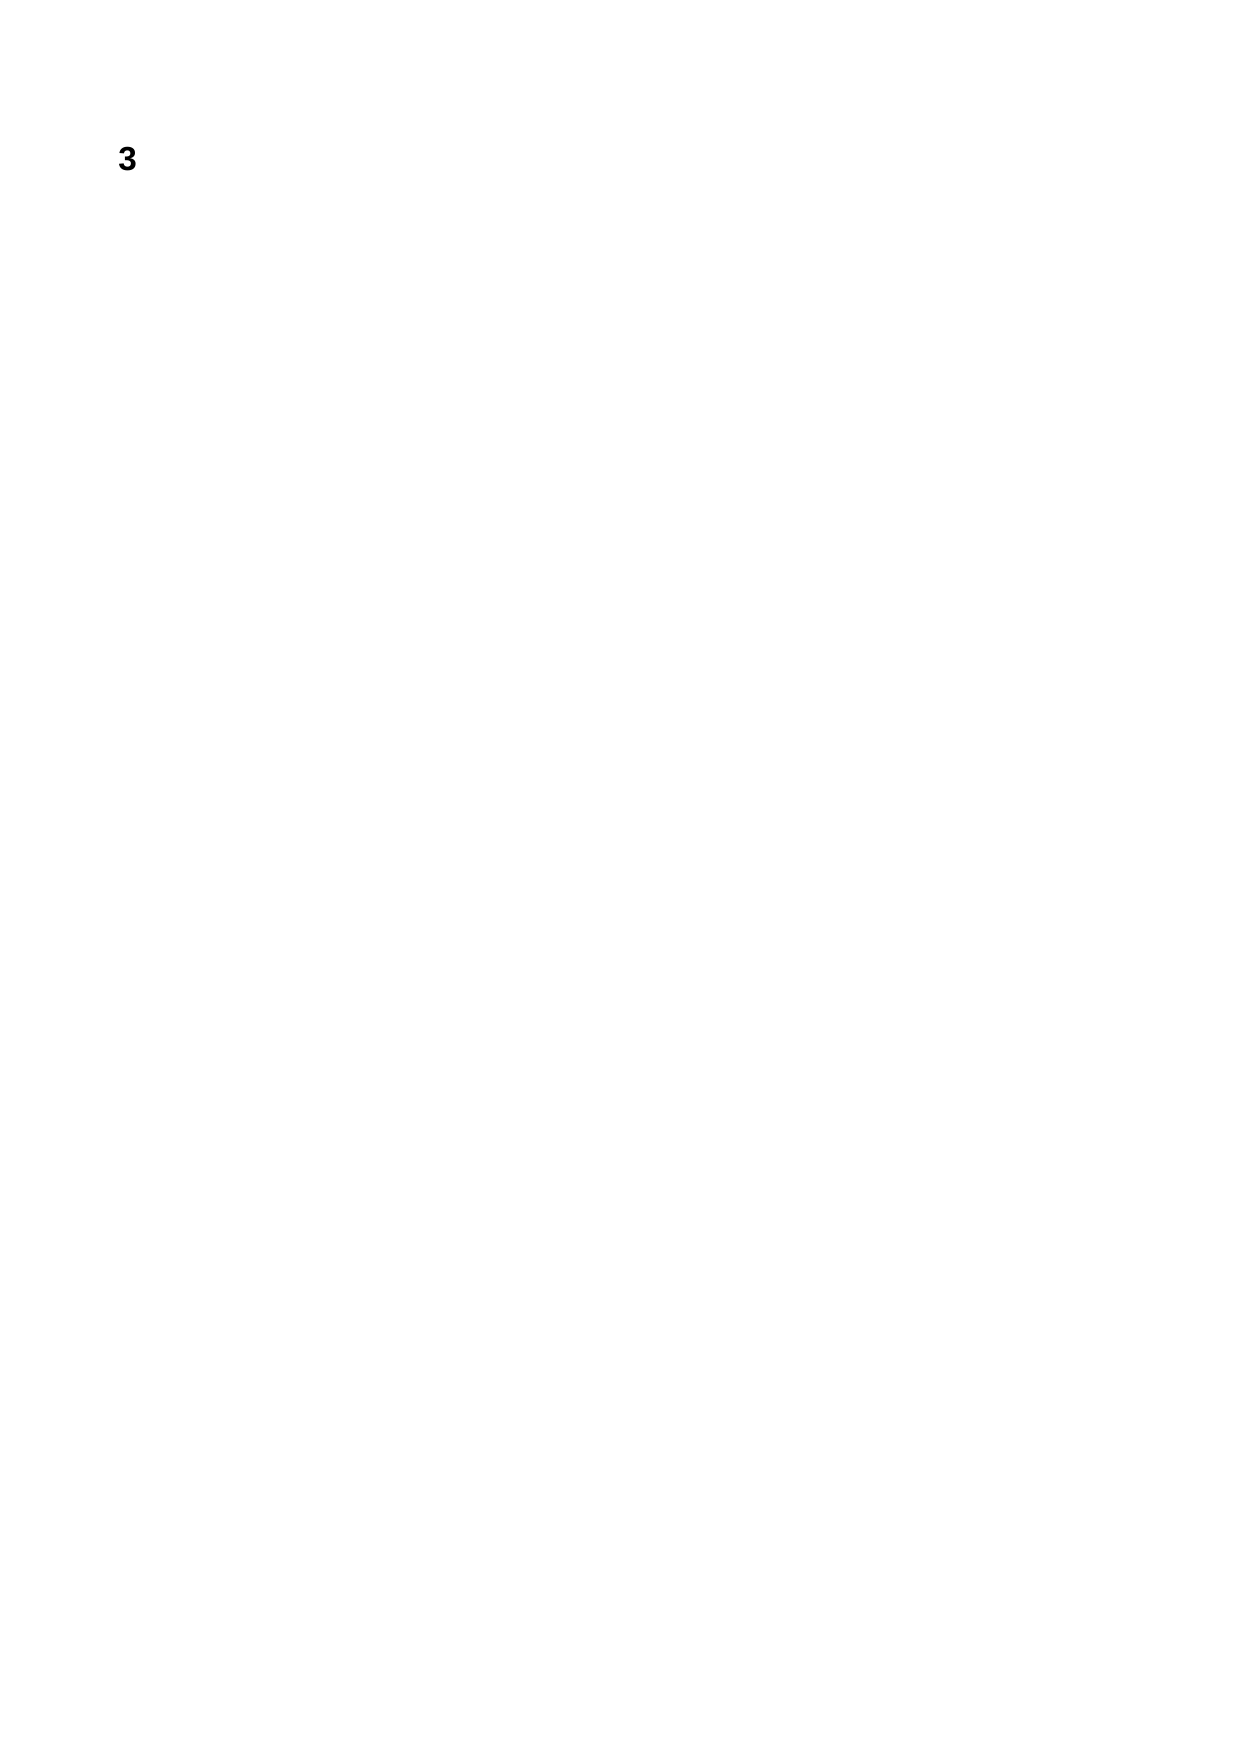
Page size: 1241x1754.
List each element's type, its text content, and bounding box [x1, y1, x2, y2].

subtitle 3 [118, 139, 1122, 177]
